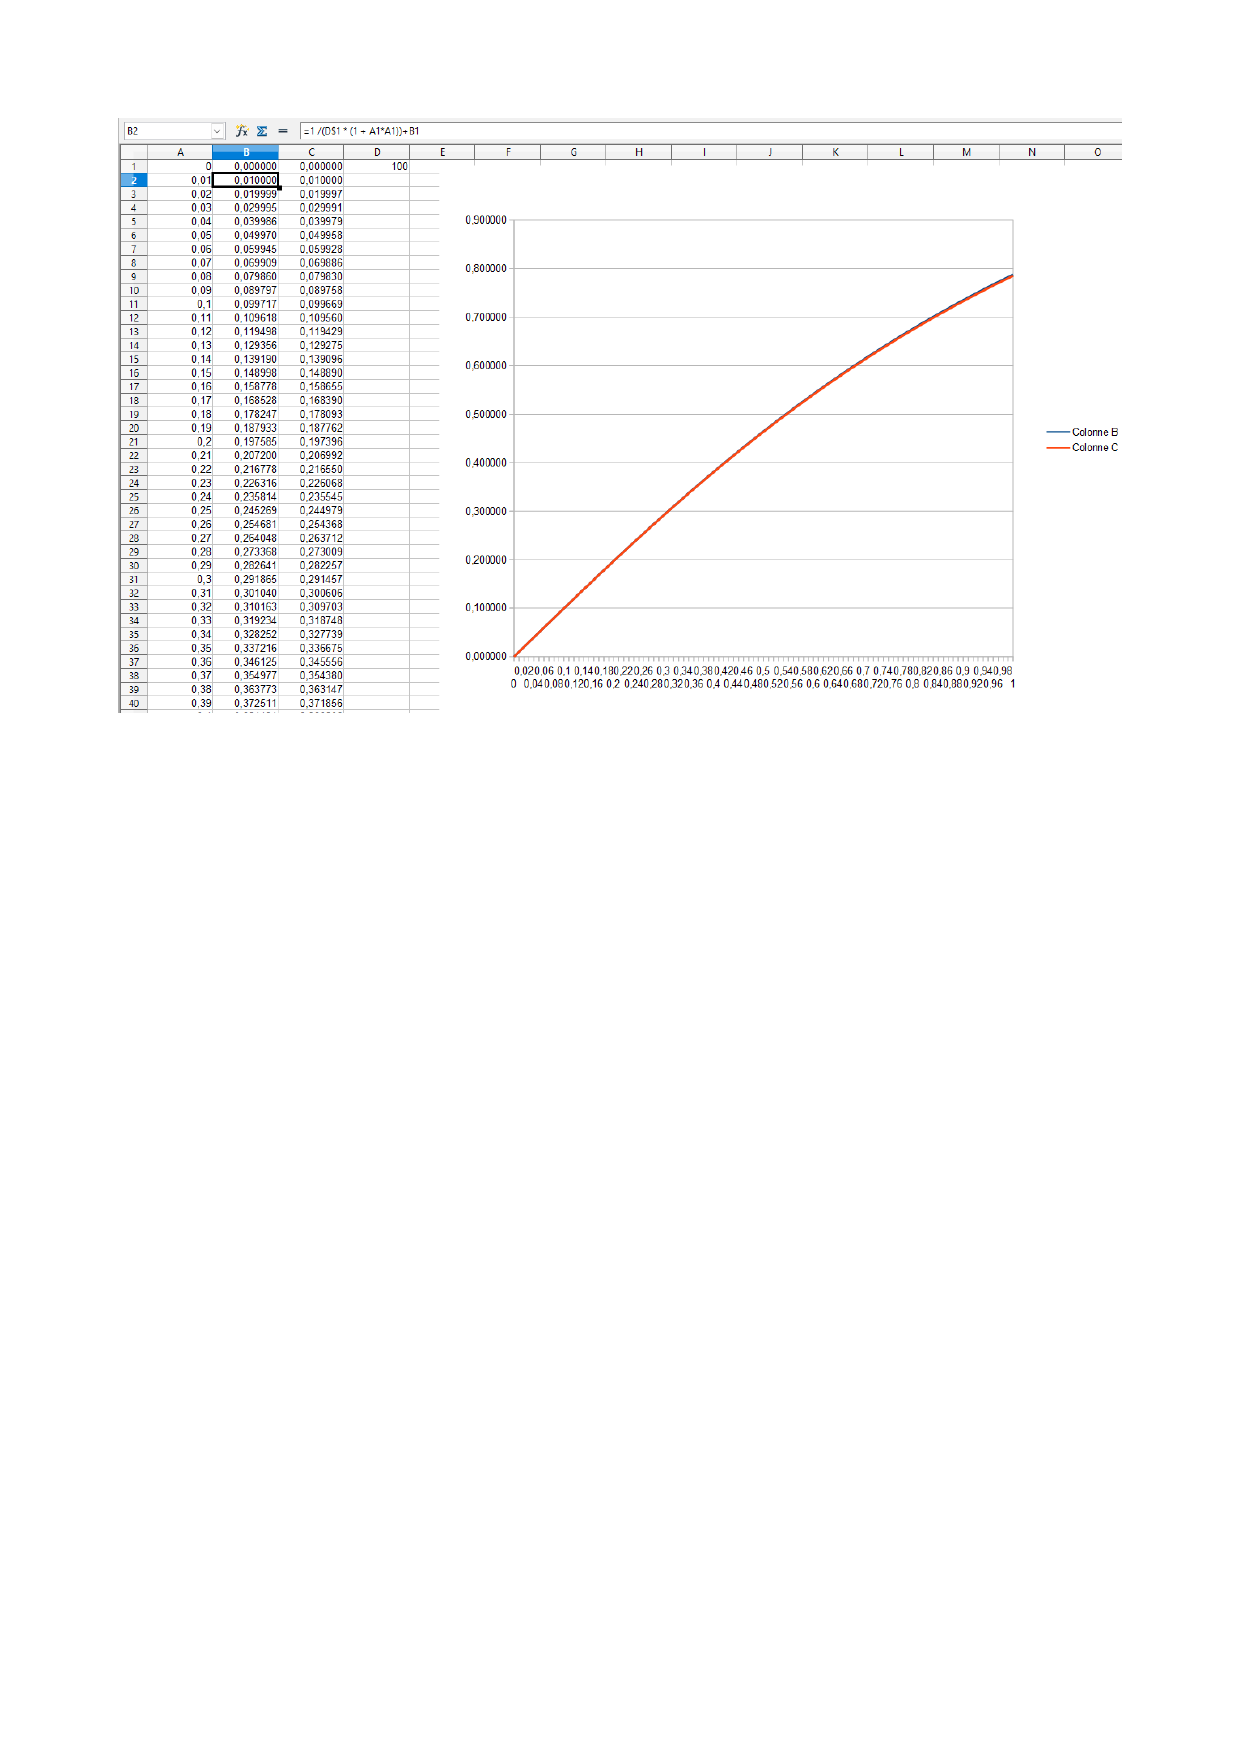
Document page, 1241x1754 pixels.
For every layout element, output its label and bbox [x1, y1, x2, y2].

picture [118, 118, 1122, 713]
